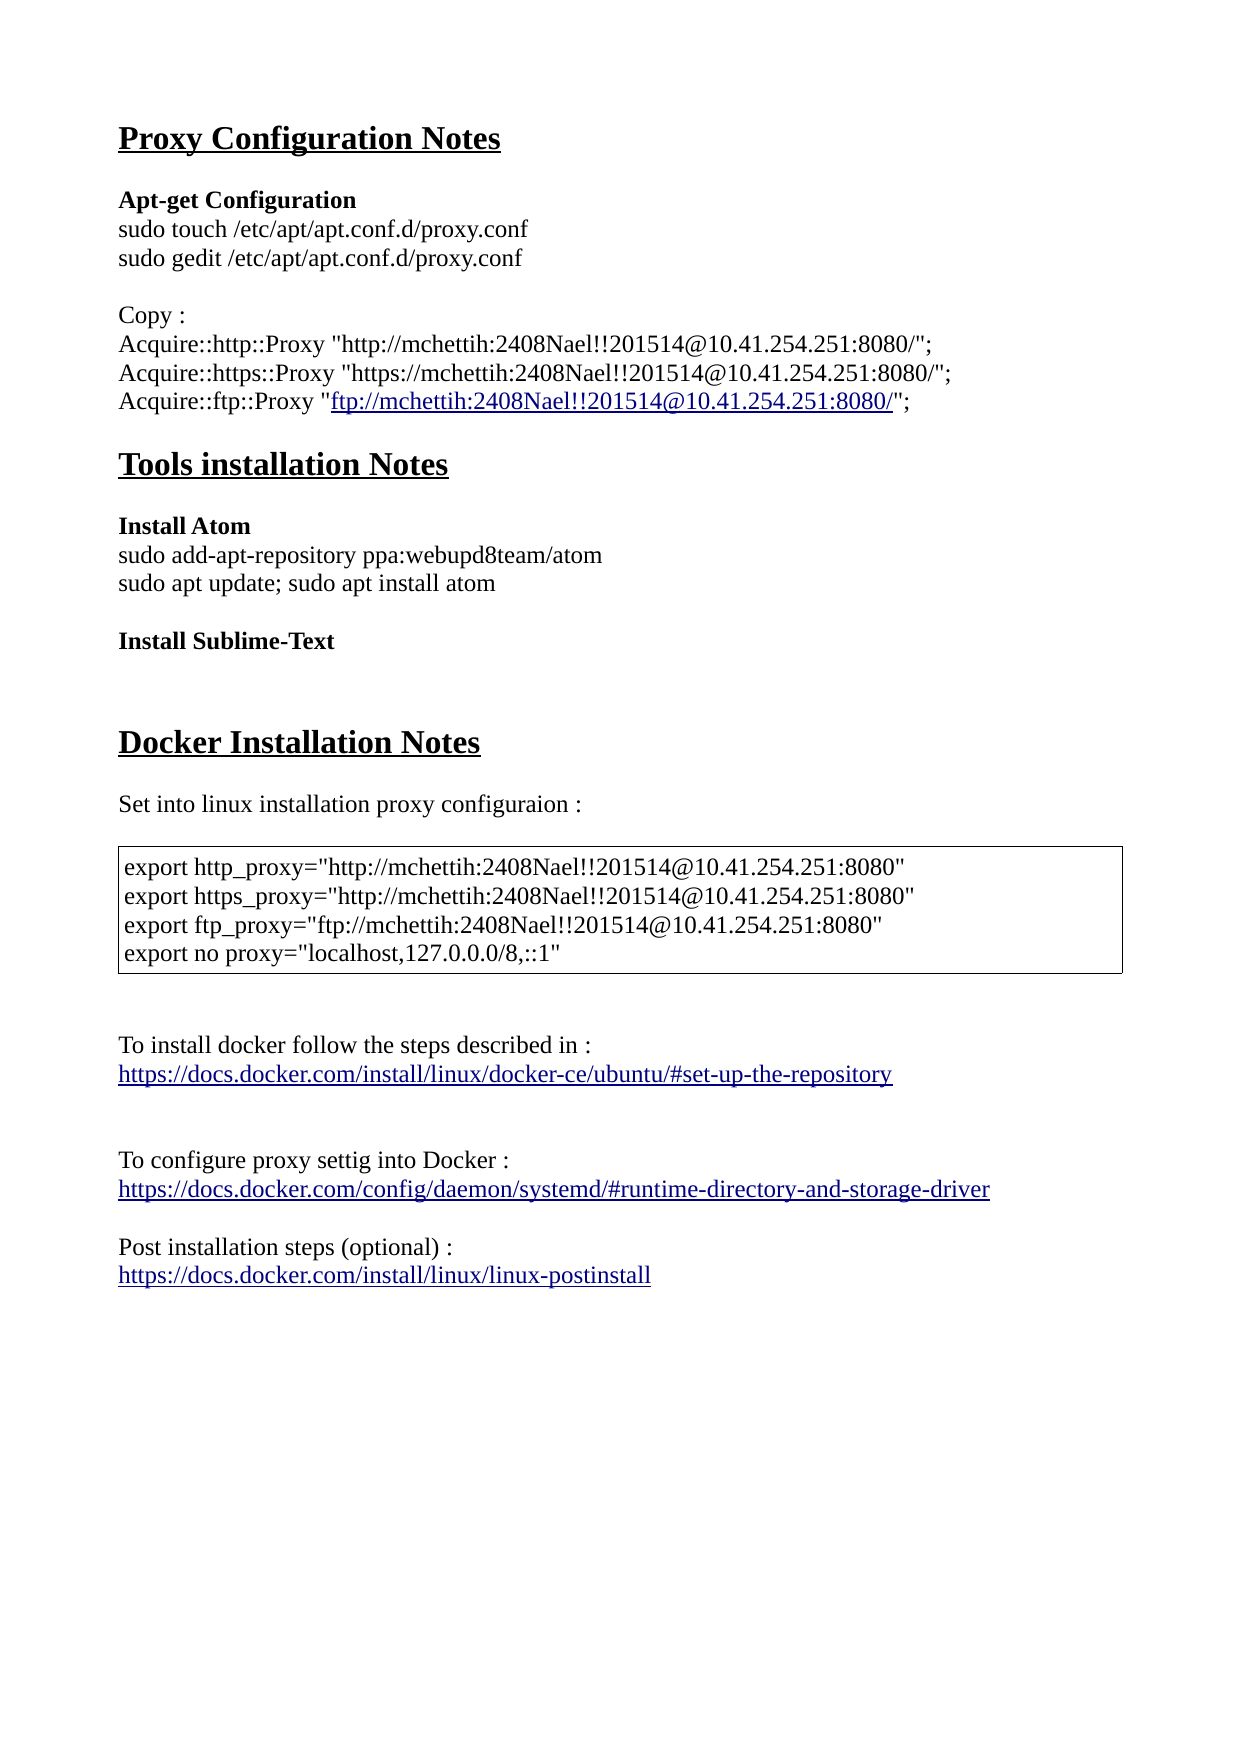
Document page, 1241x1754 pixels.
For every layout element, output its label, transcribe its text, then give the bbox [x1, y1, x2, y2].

text Apt-get Configuration [118, 185, 1122, 214]
text To install docker follow the steps described in : [118, 1031, 1122, 1059]
text Acquire::http::Proxy "http://mchettih:2408Nael!!201514@10.41.254.251:8080/"; [118, 329, 1122, 358]
text Acquire::ftp::Proxy "ftp://mchettih:2408Nael!!201514@10.41.254.251:8080/"; [118, 386, 1122, 415]
text sudo gedit /etc/apt/apt.conf.d/proxy.conf [118, 243, 1122, 271]
text https://docs.docker.com/install/linux/docker-ce/ubuntu/#set-up-the-repository [118, 1059, 1122, 1088]
text Set into linux installation proxy configuraion : [118, 789, 1122, 818]
text https://docs.docker.com/install/linux/linux-postinstall [118, 1261, 1122, 1289]
text Acquire::https::Proxy "https://mchettih:2408Nael!!201514@10.41.254.251:8080/"; [118, 358, 1122, 386]
text Tools installation Notes [118, 444, 1122, 482]
text sudo touch /etc/apt/apt.conf.d/proxy.conf [118, 214, 1122, 243]
text sudo add-apt-repository ppa:webupd8team/atom [118, 540, 1122, 568]
text sudo apt update; sudo apt install atom [118, 568, 1122, 597]
text To configure proxy settig into Docker : [118, 1146, 1122, 1174]
text Docker Installation Notes [118, 722, 1122, 760]
table_header export http_proxy="http://mchettih:2408Nael!!201514@10.41.254.251:8080" export https_proxy="http://mchettih:2408Nael!!201514@10.41.254.251:8080" export ftp_proxy="ftp://mchettih:2408Nael!!201514@10.41.254.251:8080" export no proxy="localhost,127.0.0.0/8,::1" [119, 847, 1122, 973]
text Post installation steps (optional) : [118, 1232, 1122, 1261]
text Install Sublime-Text [118, 626, 1122, 655]
text Install Atom [118, 511, 1122, 540]
text Proxy Configuration Notes [118, 118, 1122, 156]
text Copy : [118, 300, 1122, 329]
text https://docs.docker.com/config/daemon/systemd/#runtime-directory-and-storage-driver [118, 1174, 1122, 1203]
